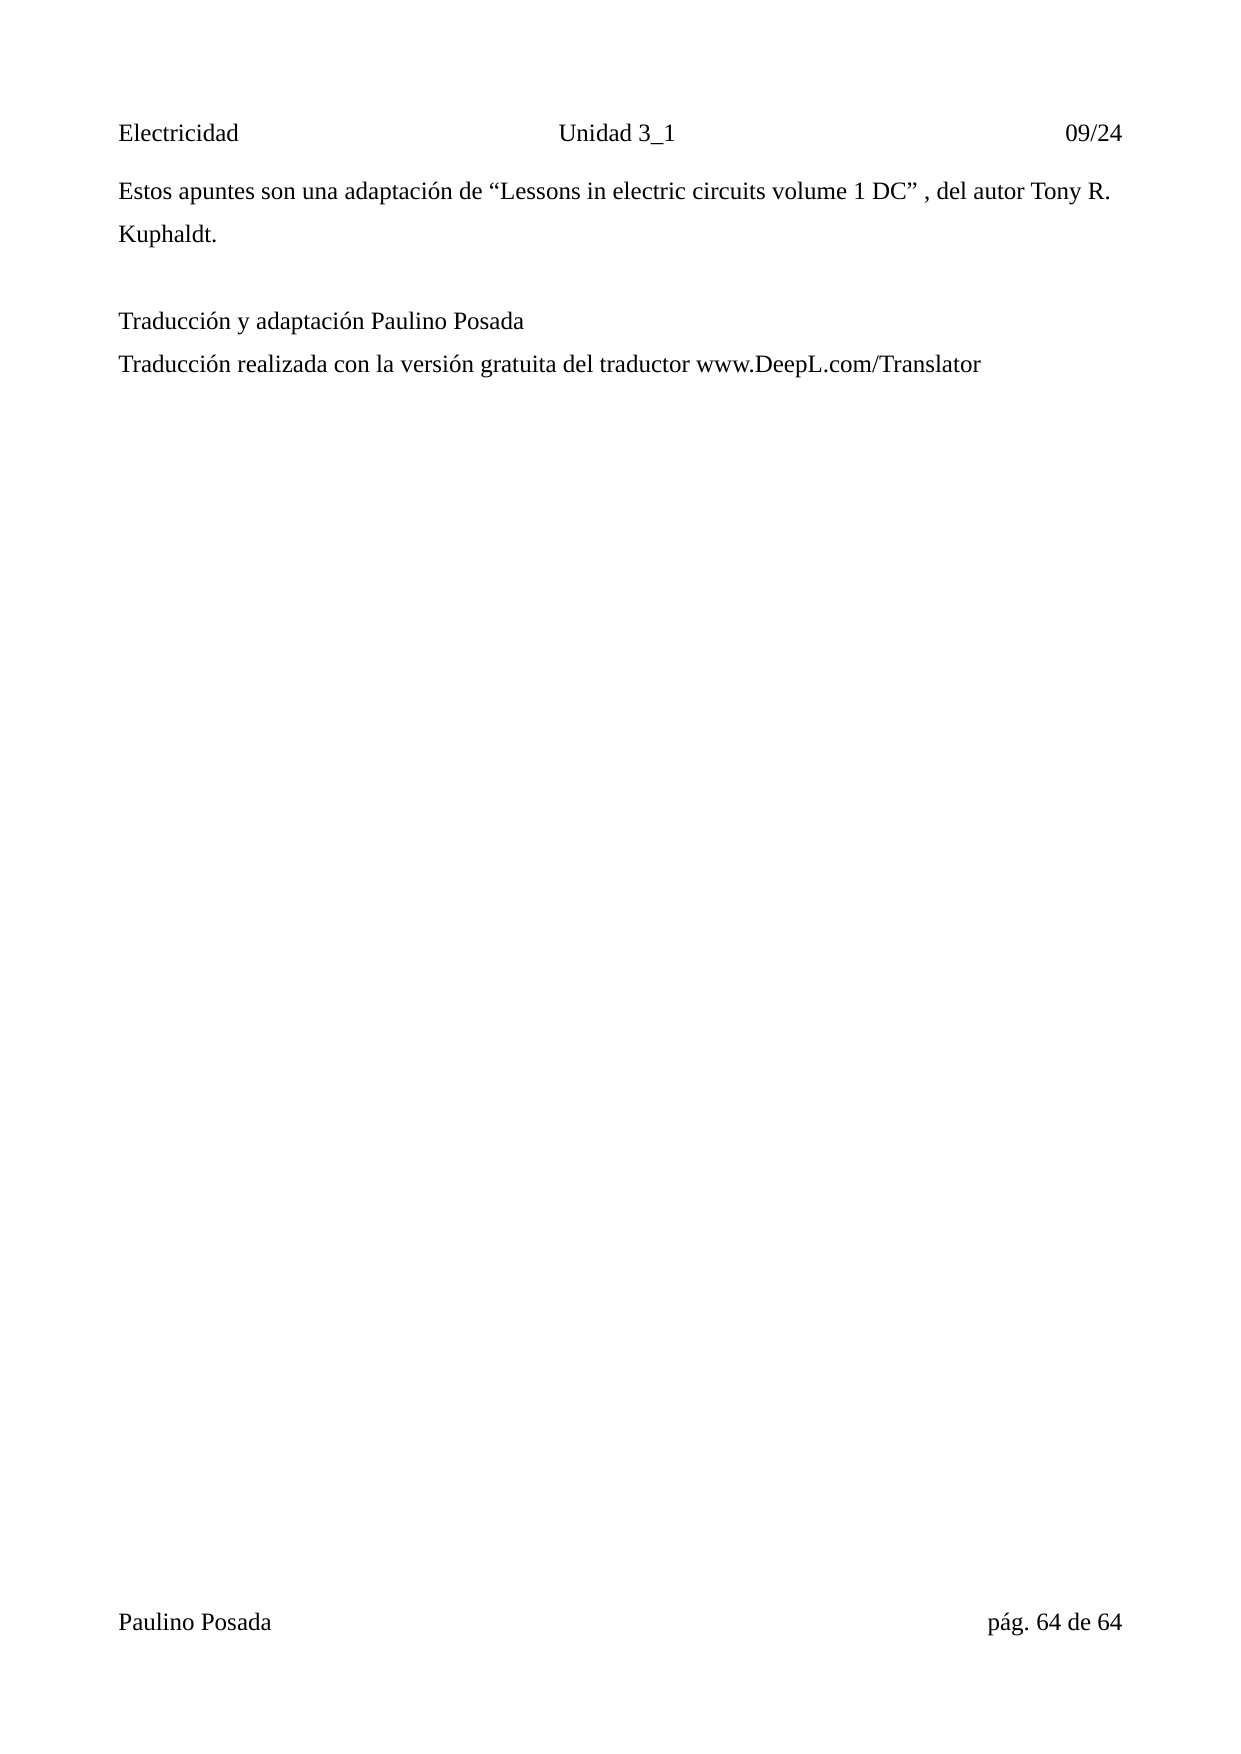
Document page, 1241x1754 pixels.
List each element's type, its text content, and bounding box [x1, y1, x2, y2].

text Estos apuntes son una adaptación de “Lessons in electric circuits volume 1 DC” , del autor Tony R. Kuphaldt. [118, 176, 1122, 248]
text Traducción realizada con la versión gratuita del traductor www.DeepL.com/Translator [118, 349, 1122, 378]
text Traducción y adaptación Paulino Posada [118, 306, 1122, 334]
